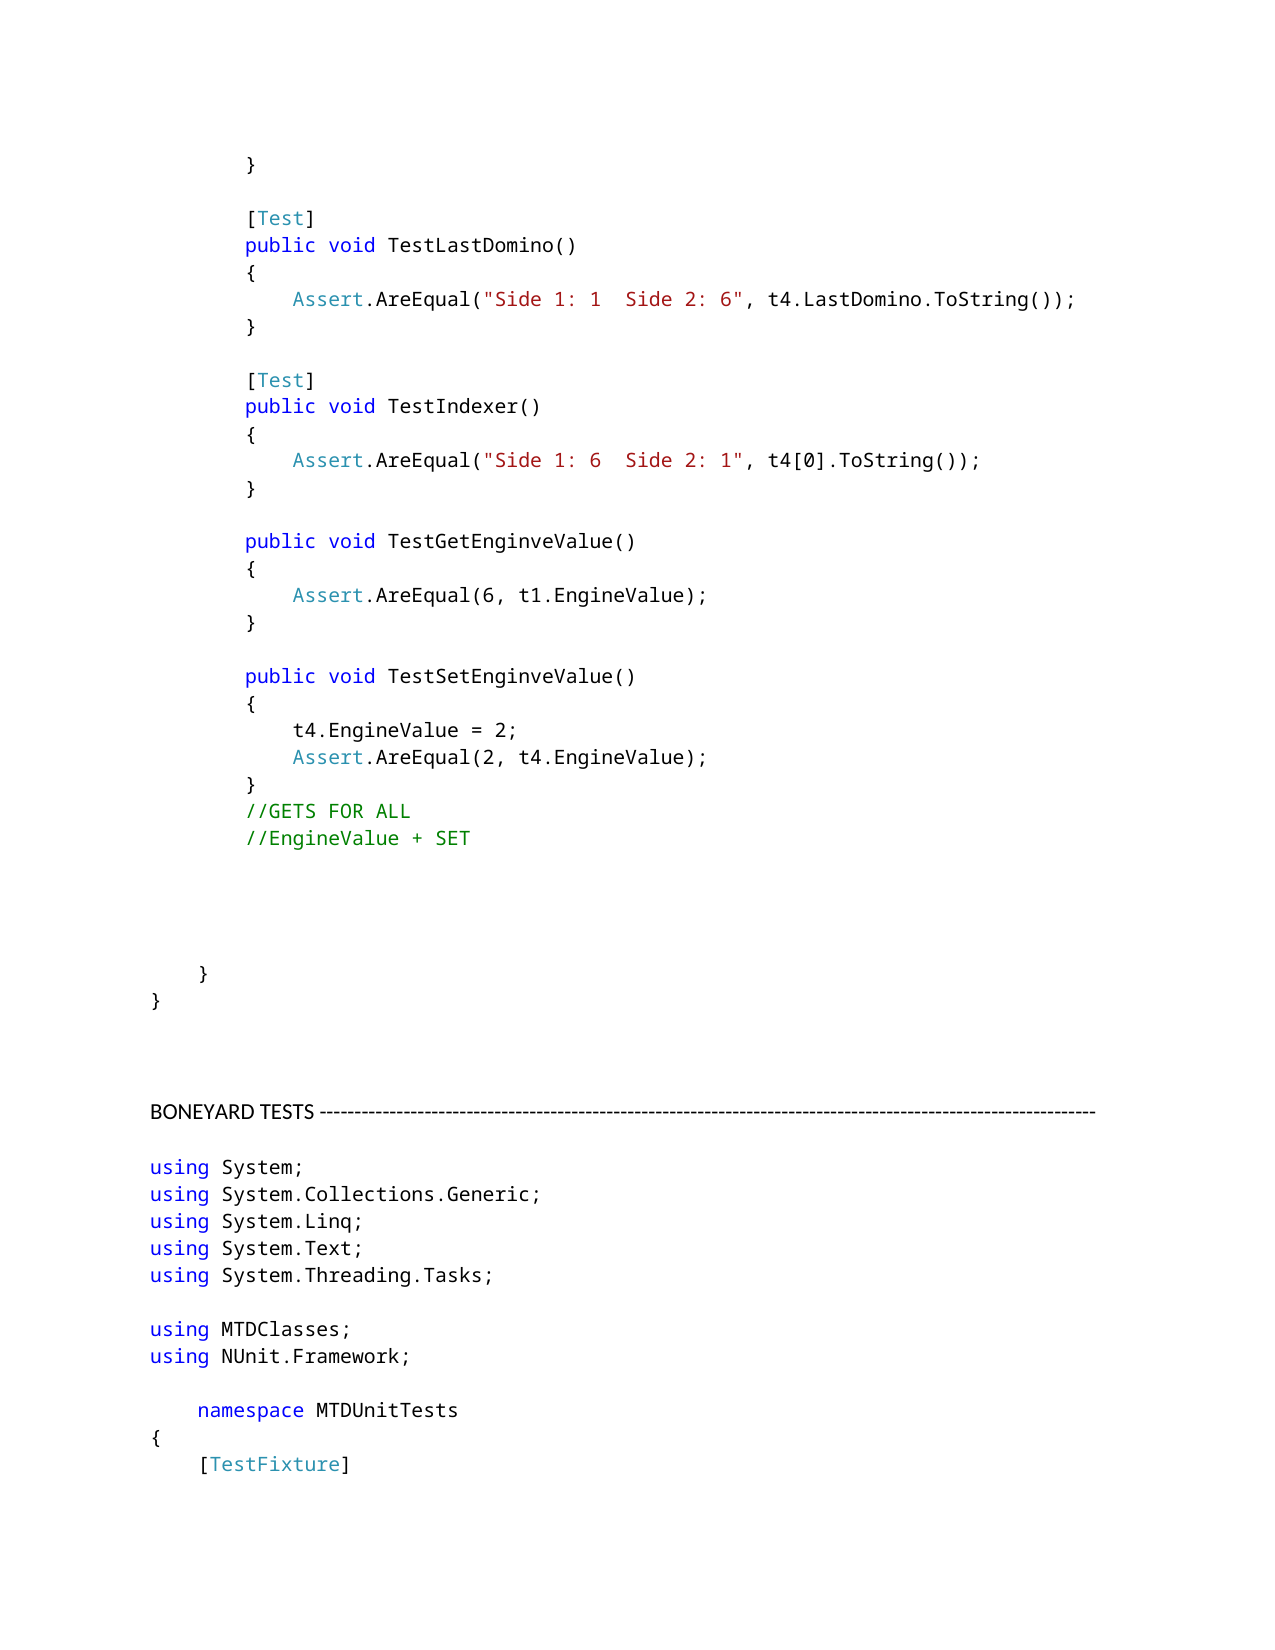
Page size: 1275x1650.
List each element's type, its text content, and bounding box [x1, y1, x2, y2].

text Assert.AreEqual("Side 1: 6 Side 2: 1", t4[0].ToString()); [150, 447, 1125, 474]
text using System.Text; [150, 1234, 1125, 1261]
text using NUnit.Framework; [150, 1342, 1125, 1369]
text namespace MTDUnitTests [150, 1396, 1125, 1423]
text { [150, 555, 1125, 582]
text [Test] [150, 366, 1125, 393]
text [TestFixture] [150, 1450, 1125, 1477]
text using System.Linq; [150, 1207, 1125, 1234]
text t4.EngineValue = 2; [150, 717, 1125, 743]
text using System; [150, 1153, 1125, 1180]
text Assert.AreEqual(2, t4.EngineValue); [150, 743, 1125, 771]
text } [150, 771, 1125, 797]
text using System.Threading.Tasks; [150, 1261, 1125, 1288]
text [Test] [150, 204, 1125, 231]
text public void TestIndexer() [150, 393, 1125, 420]
text Assert.AreEqual("Side 1: 1 Side 2: 6", t4.LastDomino.ToString()); [150, 285, 1125, 312]
text { [150, 420, 1125, 447]
text Assert.AreEqual(6, t1.EngineValue); [150, 582, 1125, 609]
text using MTDClasses; [150, 1315, 1125, 1342]
text using System.Collections.Generic; [150, 1180, 1125, 1207]
text public void TestSetEnginveValue() [150, 663, 1125, 689]
text { [150, 689, 1125, 717]
text public void TestLastDomino() [150, 231, 1125, 258]
text { [150, 258, 1125, 285]
text } [150, 312, 1125, 339]
text } [150, 474, 1125, 501]
text //EngineValue + SET [150, 824, 1125, 851]
text { [150, 1423, 1125, 1450]
text } [150, 150, 1125, 177]
text public void TestGetEnginveValue() [150, 528, 1125, 555]
text //GETS FOR ALL [150, 797, 1125, 824]
text BONEYARD TESTS --------------------------------------------------------------------------------------------------------------- [150, 1097, 1125, 1125]
text } [150, 959, 1125, 986]
text } [150, 609, 1125, 636]
text } [150, 986, 1125, 1013]
